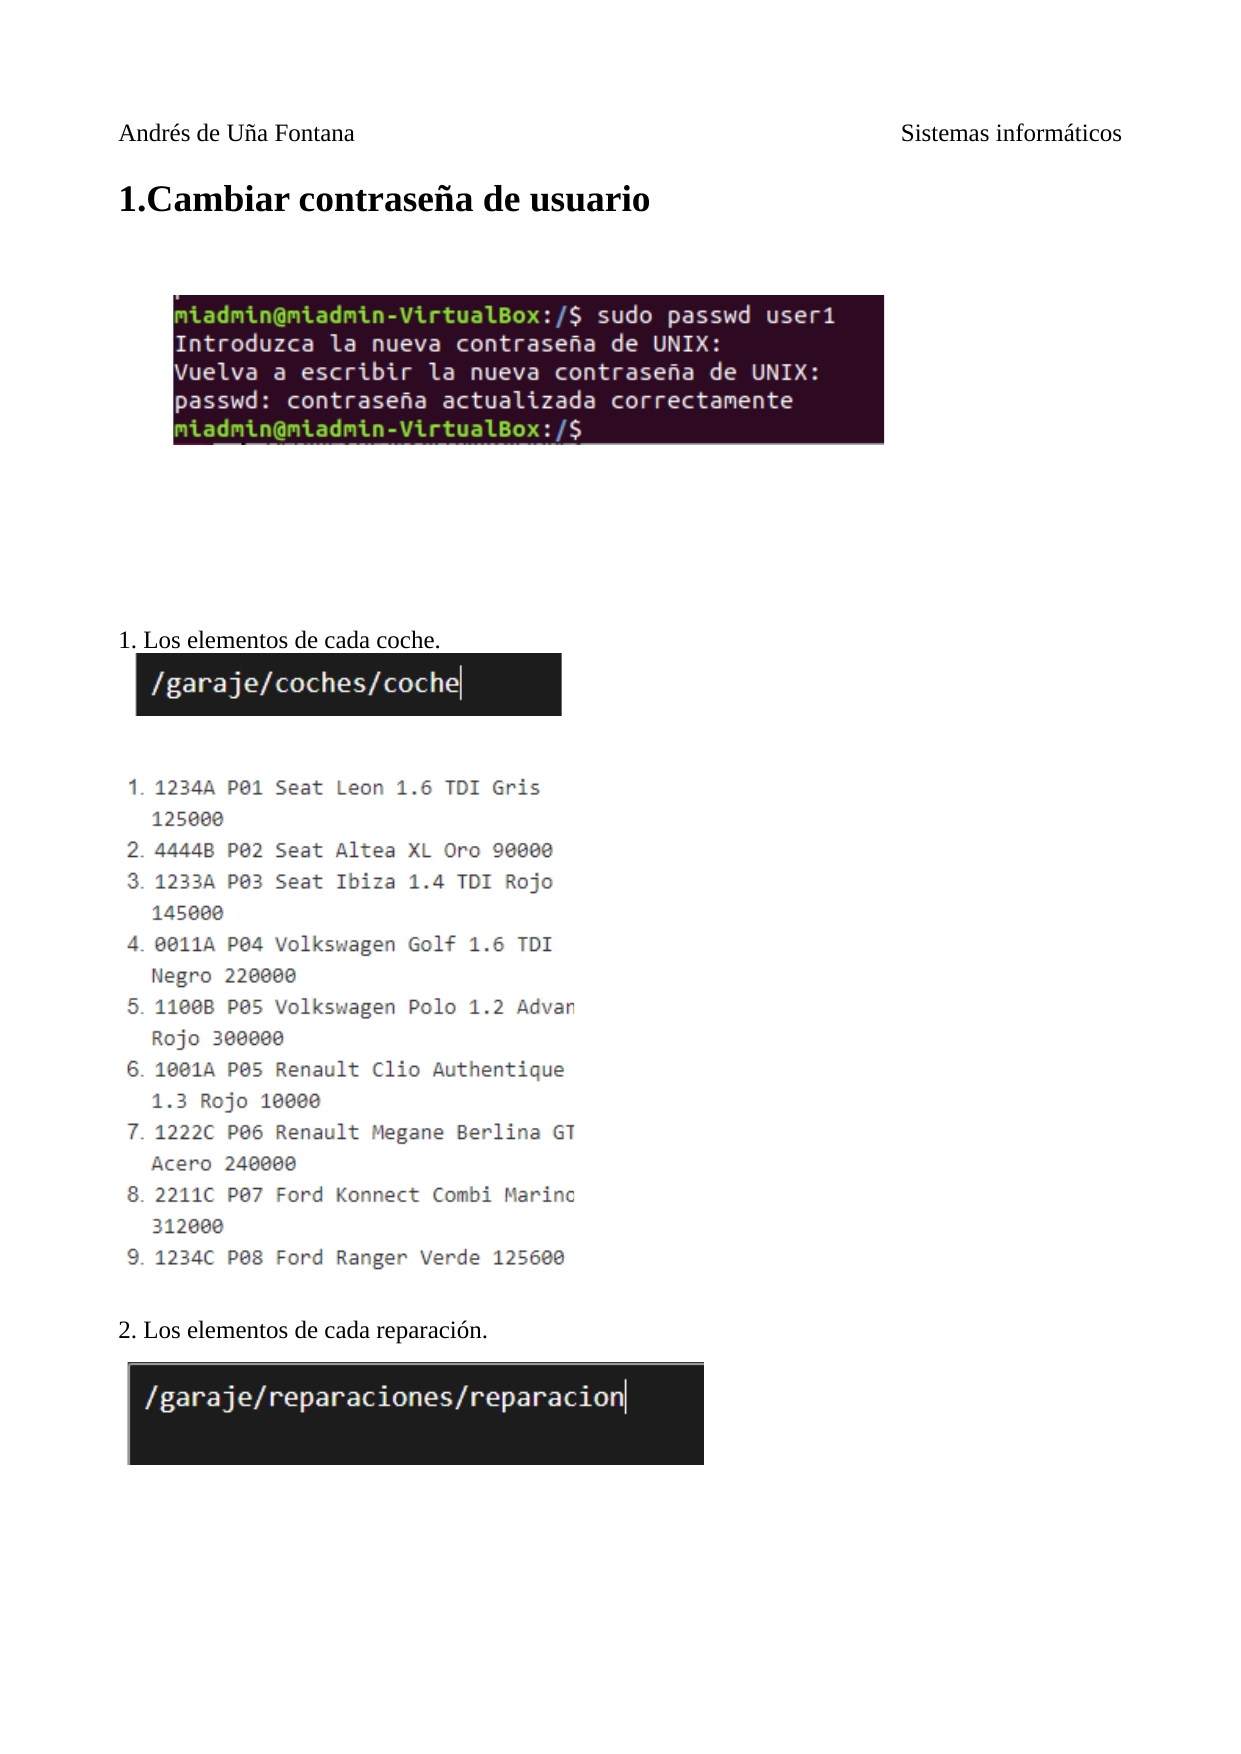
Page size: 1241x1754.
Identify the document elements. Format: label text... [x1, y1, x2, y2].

picture [117, 751, 575, 1293]
picture [135, 653, 562, 716]
picture [127, 1362, 704, 1465]
text 2. Los elementos de cada reparación. [118, 1315, 1122, 1343]
text 1. Los elementos de cada coche. [118, 625, 1122, 653]
picture [173, 295, 885, 445]
subtitle 1.Cambiar contraseña de usuario [118, 176, 1122, 219]
